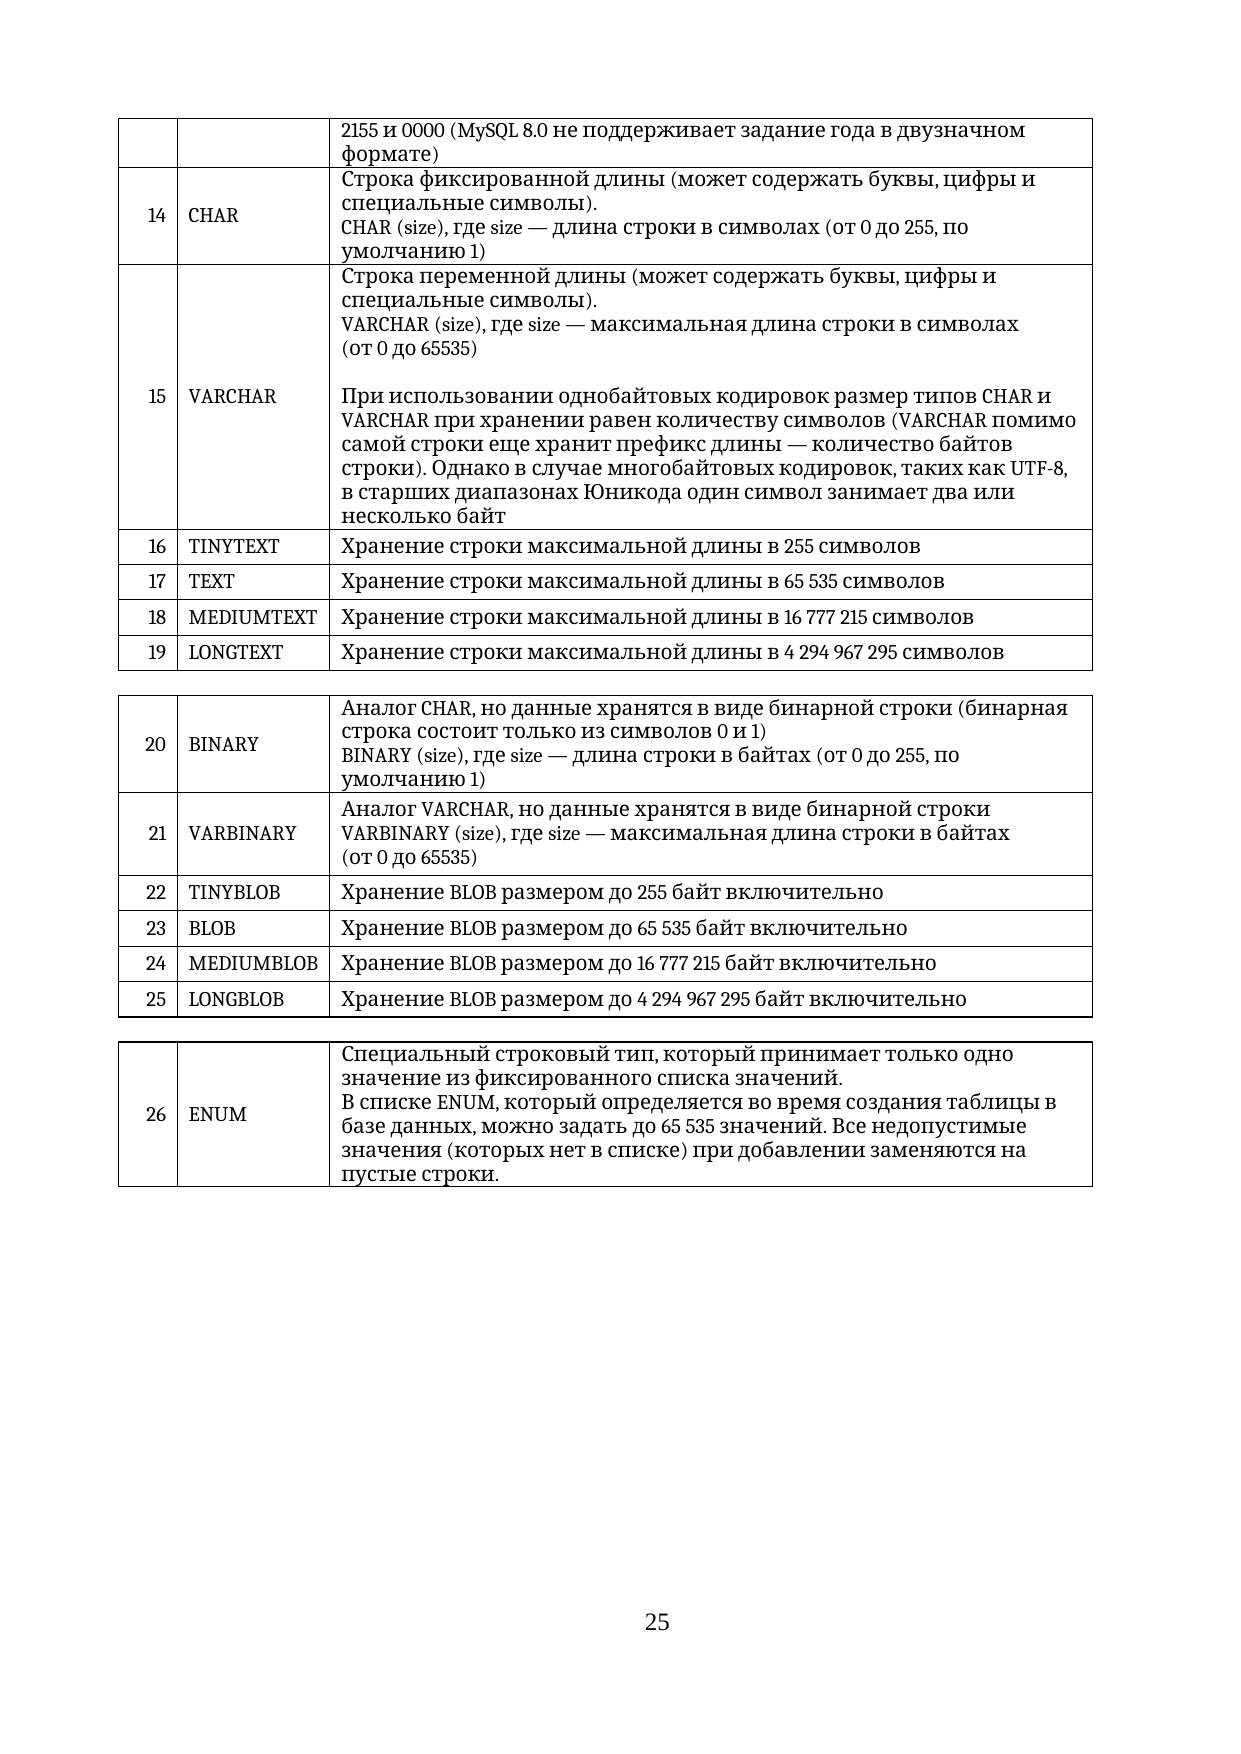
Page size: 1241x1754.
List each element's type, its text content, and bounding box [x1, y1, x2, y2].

table_cell 24 [119, 947, 177, 981]
table_cell 20 [119, 696, 177, 792]
table_cell VARBINARY [178, 793, 329, 875]
table_cell [119, 671, 1092, 695]
table_cell MEDIUMBLOB [178, 947, 329, 981]
table_cell 19 [119, 636, 177, 670]
table_cell Хранение строки максимальной длины в 255 символов [330, 530, 1092, 564]
table_cell 16 [119, 530, 177, 564]
table_cell Хранение BLOB размером до 65 535 байт включительно [330, 911, 1092, 946]
table_cell Хранение строки максимальной длины в 4 294 967 295 символов [330, 636, 1092, 670]
table_cell 18 [119, 600, 177, 635]
table_cell 14 [119, 168, 177, 264]
table_cell Хранение BLOB размером до 255 байт включительно [330, 876, 1092, 910]
table_cell [119, 1018, 1092, 1041]
table_cell 22 [119, 876, 177, 910]
table_cell TEXT [178, 565, 329, 599]
table_cell Хранение строки максимальной длины в 16 777 215 символов [330, 600, 1092, 635]
table_cell 15 [119, 265, 177, 528]
table_cell Аналог VARCHAR, но данные хранятся в виде бинарной строки VARBINARY (size), где size — максимальная длина строки в байтах (от 0 до 65535) [330, 793, 1092, 875]
table_cell Хранение BLOB размером до 4 294 967 295 байт включительно [330, 982, 1092, 1016]
table_cell Хранение строки максимальной длины в 65 535 символов [330, 565, 1092, 599]
table_cell Строка фиксированной длины (может содержать буквы, цифры и специальные символы). CHAR (size), где size — длина строки в символах (от 0 до 255, по умолчанию 1) [330, 168, 1092, 264]
table_cell BINARY [178, 696, 329, 792]
table_cell LONGTEXT [178, 636, 329, 670]
table_cell 2155 и 0000 (MySQL 8.0 не поддерживает задание года в двузначном формате) [330, 119, 1092, 167]
table_cell CHAR [178, 168, 329, 264]
table_cell 26 [119, 1043, 177, 1186]
table_cell Специальный строковый тип, который принимает только одно значение из фиксированного списка значений. В списке ENUM, который определяется во время создания таблицы в базе данных, можно задать до 65 535 значений. Все недопустимые значения (которых нет в списке) при добавлении заменяются на пустые строки. [330, 1043, 1092, 1186]
table_cell Аналог CHAR, но данные хранятся в виде бинарной строки (бинарная строка состоит только из символов 0 и 1) BINARY (size), где size — длина строки в байтах (от 0 до 255, по умолчанию 1) [330, 696, 1092, 792]
table_cell Хранение BLOB размером до 16 777 215 байт включительно [330, 947, 1092, 981]
table_cell ENUM [178, 1043, 329, 1186]
table_cell BLOB [178, 911, 329, 946]
table_cell MEDIUMTEXT [178, 600, 329, 635]
table_cell TINYBLOB [178, 876, 329, 910]
table_cell [178, 119, 329, 167]
table_cell LONGBLOB [178, 982, 329, 1016]
table_cell VARCHAR [178, 265, 329, 528]
table_cell 25 [119, 982, 177, 1016]
table_cell 17 [119, 565, 177, 599]
table_cell TINYTEXT [178, 530, 329, 564]
table_cell 23 [119, 911, 177, 946]
table_cell [119, 119, 177, 167]
table_cell 21 [119, 793, 177, 875]
table_cell Строка переменной длины (может содержать буквы, цифры и специальные символы). VARCHAR (size), где size — максимальная длина строки в символах (от 0 до 65535) При использовании однобайтовых кодировок размер типов CHAR и VARCHAR при хранении равен количеству символов (VARCHAR помимо самой строки еще хранит префикс длины — количество байтов строки). Однако в случае многобайтовых кодировок, таких как UTF-8, в старших диапазонах Юникода один символ занимает два или несколько байт [330, 265, 1092, 528]
